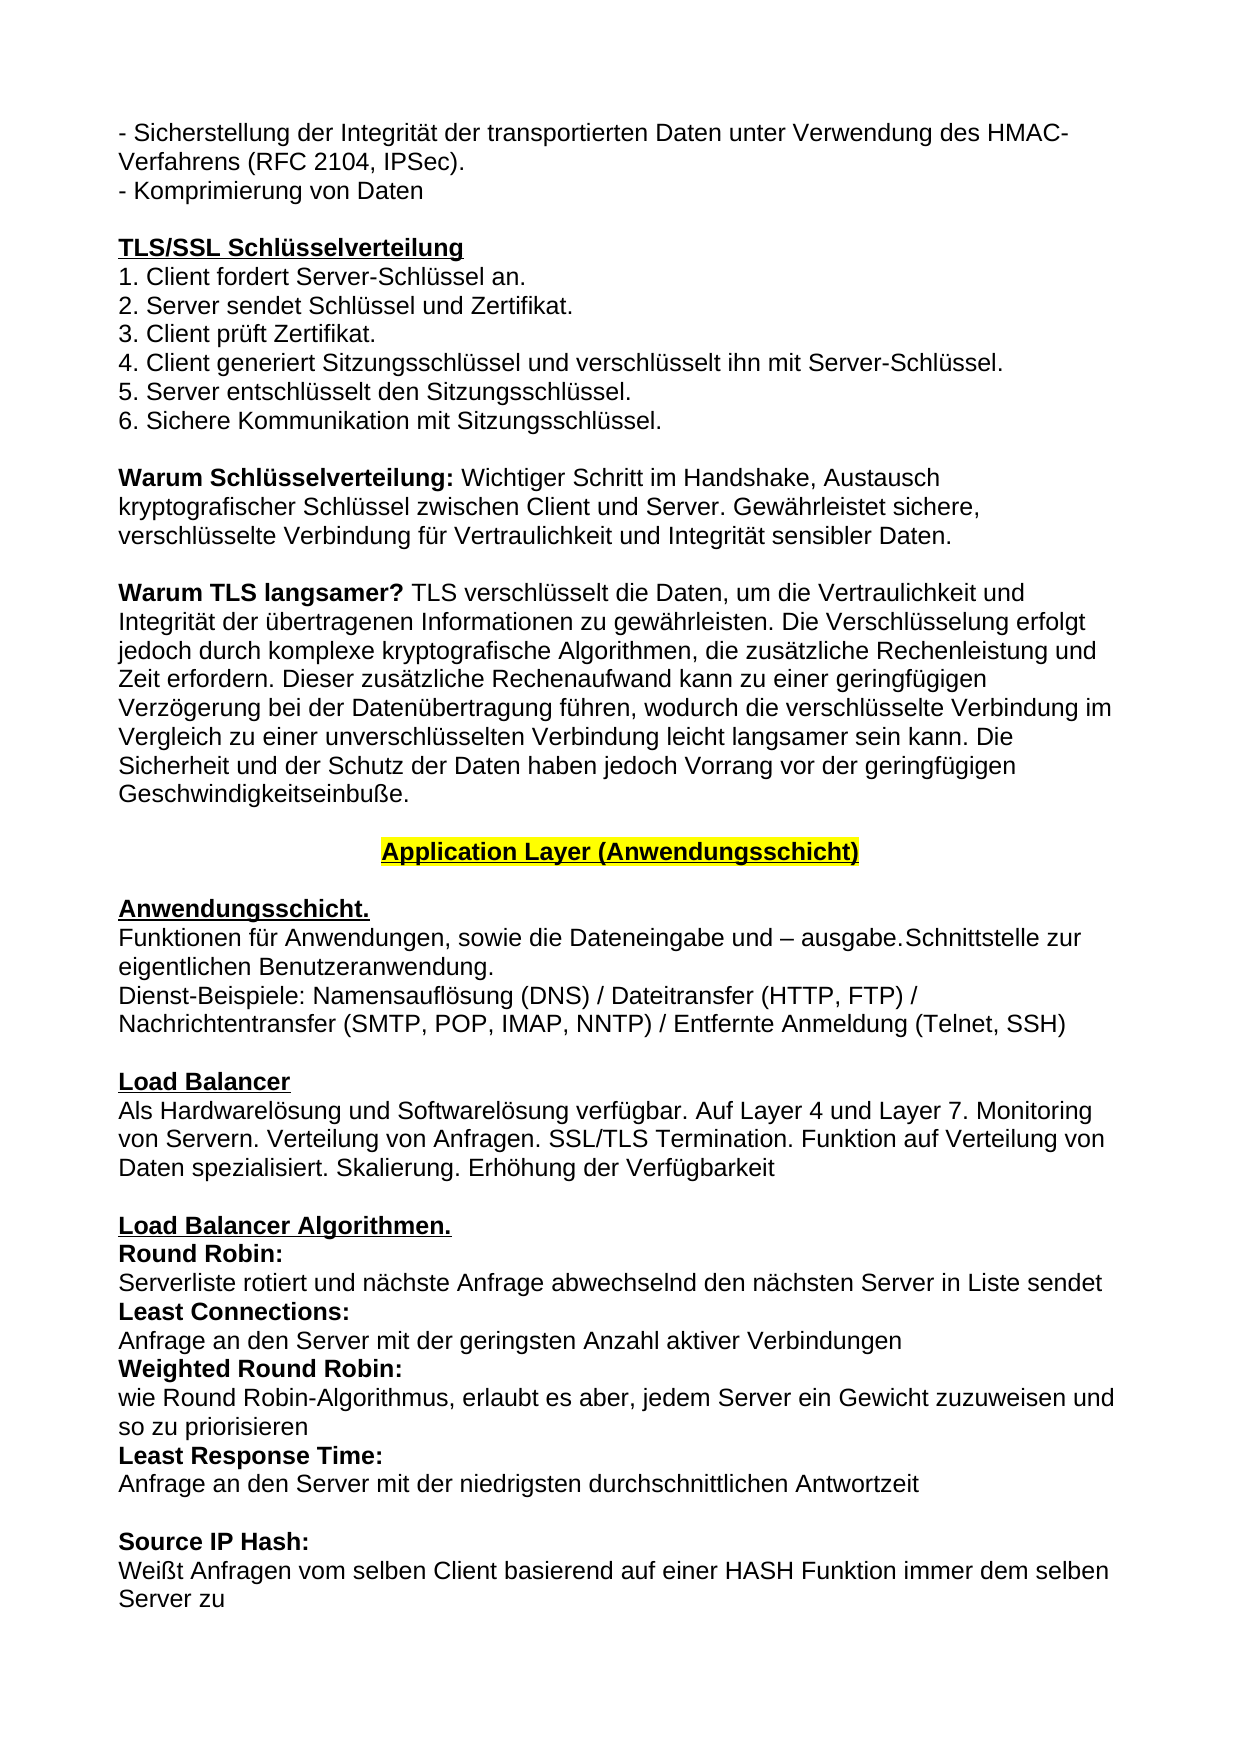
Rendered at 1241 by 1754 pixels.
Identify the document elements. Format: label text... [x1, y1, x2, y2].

text - Komprimierung von Daten [118, 176, 1122, 204]
text Least Response Time: [118, 1441, 1122, 1469]
text Load Balancer [118, 1067, 1122, 1096]
text Weighted Round Robin: [118, 1354, 1122, 1383]
text Least Connections: [118, 1297, 1122, 1326]
text Application Layer (Anwendungsschicht) [118, 837, 1122, 866]
text 3. Client prüft Zertifikat. [118, 319, 1122, 348]
text Serverliste rotiert und nächste Anfrage abwechselnd den nächsten Server in Liste sendet [118, 1268, 1122, 1297]
text 2. Server sendet Schlüssel und Zertifikat. [118, 291, 1122, 319]
text Warum Schlüsselverteilung: Wichtiger Schritt im Handshake, Austausch kryptografischer Schlüssel zwischen Client und Server. Gewährleistet sichere, verschlüsselte Verbindung für Vertraulichkeit und Integrität sensibler Daten. [118, 463, 1122, 549]
text Funktionen für Anwendungen, sowie die Dateneingabe und – ausgabe.Schnittstelle zur eigentlichen Benutzeranwendung. [118, 923, 1122, 981]
text Warum TLS langsamer? TLS verschlüsselt die Daten, um die Vertraulichkeit und Integrität der übertragenen Informationen zu gewährleisten. Die Verschlüsselung erfolgt jedoch durch komplexe kryptografische Algorithmen, die zusätzliche Rechenleistung und Zeit erfordern. Dieser zusätzliche Rechenaufwand kann zu einer geringfügigen Verzögerung bei der Datenübertragung führen, wodurch die verschlüsselte Verbindung im Vergleich zu einer unverschlüsselten Verbindung leicht langsamer sein kann. Die Sicherheit und der Schutz der Daten haben jedoch Vorrang vor der geringfügigen Geschwindigkeitseinbuße. [118, 578, 1122, 808]
text Anfrage an den Server mit der geringsten Anzahl aktiver Verbindungen [118, 1326, 1122, 1354]
text 6. Sichere Kommunikation mit Sitzungsschlüssel. [118, 406, 1122, 434]
text 1. Client fordert Server-Schlüssel an. [118, 262, 1122, 291]
text wie Round Robin-Algorithmus, erlaubt es aber, jedem Server ein Gewicht zuzuweisen und so zu priorisieren [118, 1383, 1122, 1441]
text Anfrage an den Server mit der niedrigsten durchschnittlichen Antwortzeit [118, 1469, 1122, 1498]
text Anwendungsschicht. [118, 894, 1122, 923]
text 4. Client generiert Sitzungsschlüssel und verschlüsselt ihn mit Server-Schlüssel. [118, 348, 1122, 377]
text Dienst-Beispiele: Namensauflösung (DNS) / Dateitransfer (HTTP, FTP) / Nachrichtentransfer (SMTP, POP, IMAP, NNTP) / Entfernte Anmeldung (Telnet, SSH) [118, 981, 1122, 1038]
text Source IP Hash: [118, 1527, 1122, 1556]
text Weißt Anfragen vom selben Client basierend auf einer HASH Funktion immer dem selben Server zu [118, 1556, 1122, 1613]
text Load Balancer Algorithmen. [118, 1211, 1122, 1239]
text Round Robin: [118, 1239, 1122, 1268]
text Als Hardwarelösung und Softwarelösung verfügbar. Auf Layer 4 und Layer 7. Monitoring von Servern. Verteilung von Anfragen. SSL/TLS Termination. Funktion auf Verteilung von Daten spezialisiert. Skalierung. Erhöhung der Verfügbarkeit [118, 1096, 1122, 1182]
text - Sicherstellung der Integrität der transportierten Daten unter Verwendung des HMAC-Verfahrens (RFC 2104, IPSec). [118, 118, 1122, 176]
text 5. Server entschlüsselt den Sitzungsschlüssel. [118, 377, 1122, 406]
text TLS/SSL Schlüsselverteilung [118, 233, 1122, 262]
